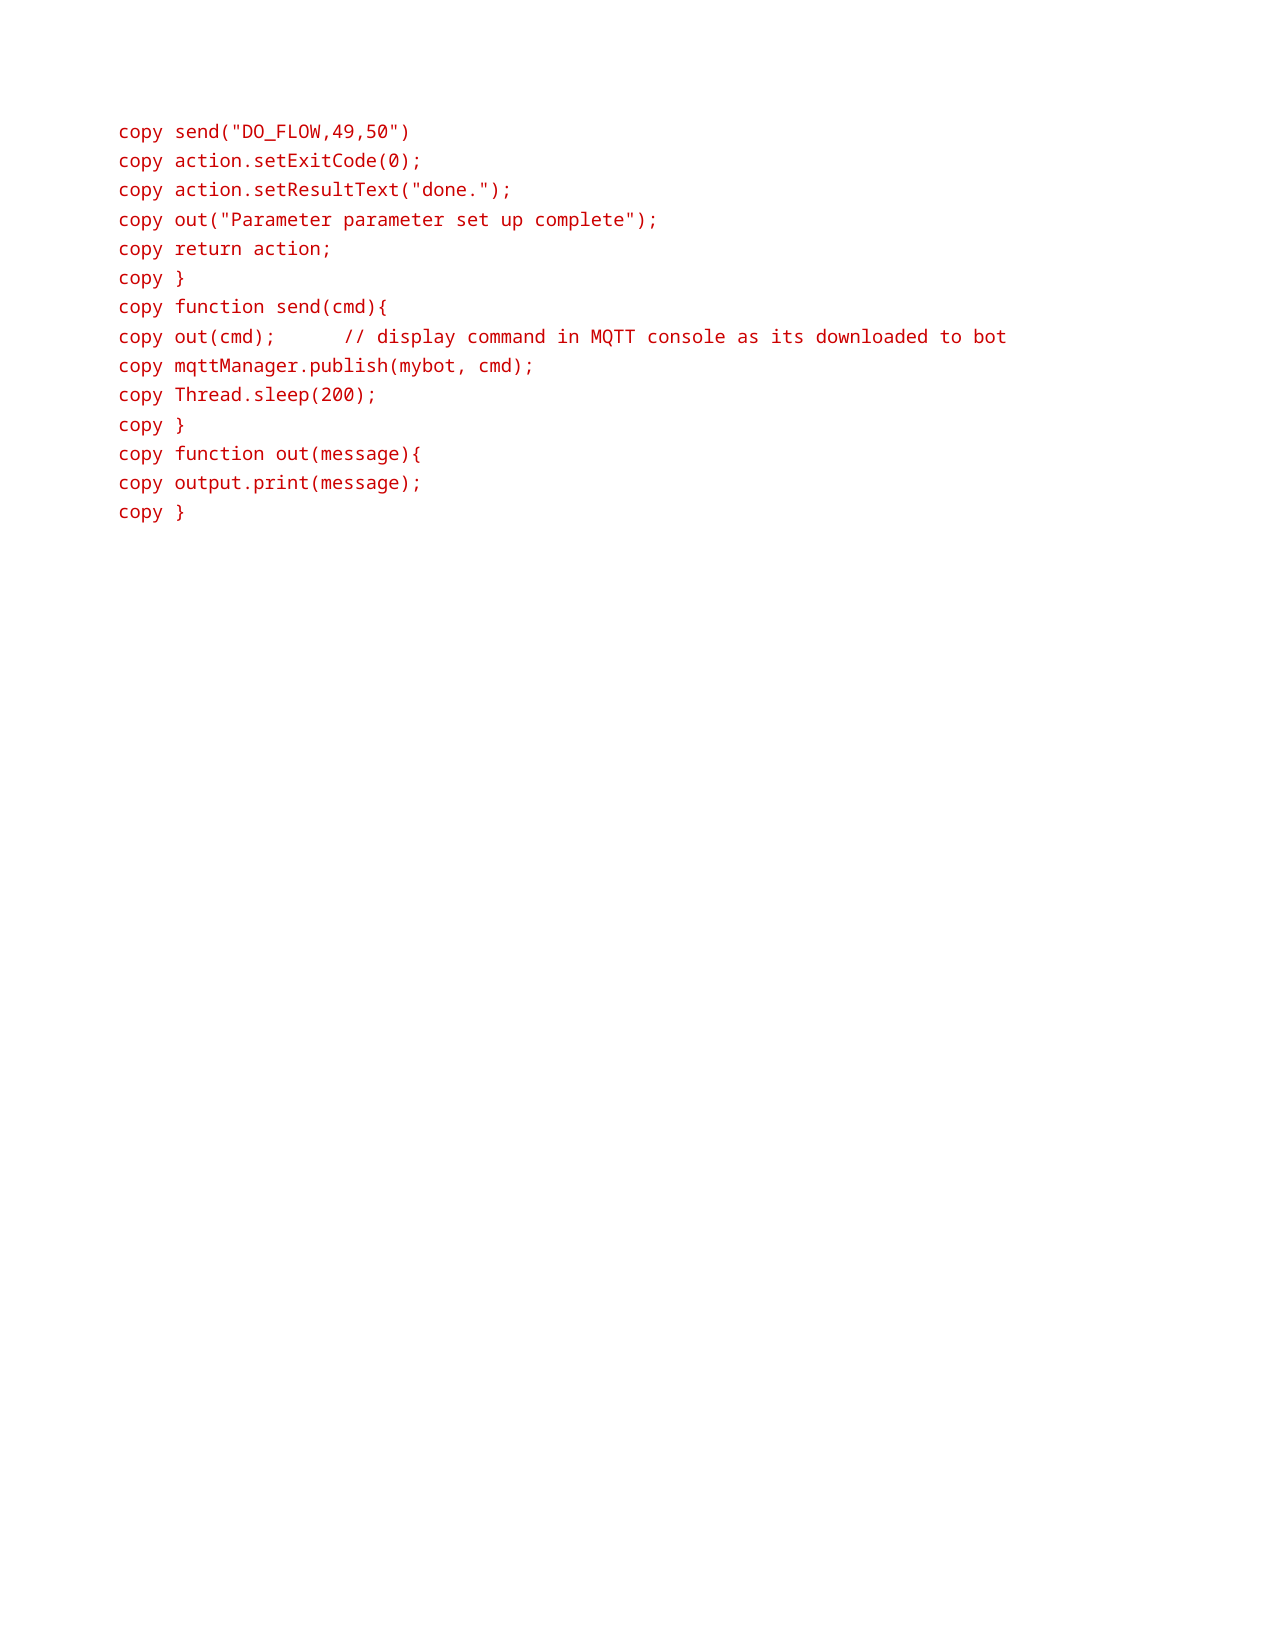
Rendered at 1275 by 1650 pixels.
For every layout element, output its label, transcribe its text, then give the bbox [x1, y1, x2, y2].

text copy output.print(message); [118, 469, 1157, 495]
text copy action.setResultText("done."); [118, 177, 1157, 202]
text copy } [118, 264, 1157, 290]
text copy out(cmd); // display command in MQTT console as its downloaded to bot [118, 323, 1157, 348]
text copy return action; [118, 235, 1157, 261]
text copy function out(message){ [118, 440, 1157, 466]
text copy mqttManager.publish(mybot, cmd); [118, 352, 1157, 378]
text copy } [118, 411, 1157, 436]
text copy out("Parameter parameter set up complete"); [118, 206, 1157, 231]
text copy Thread.sleep(200); [118, 382, 1157, 407]
text copy action.setExitCode(0); [118, 147, 1157, 173]
text copy function send(cmd){ [118, 294, 1157, 319]
text copy } [118, 499, 1157, 524]
text copy send("DO_FLOW,49,50") [118, 118, 1157, 144]
